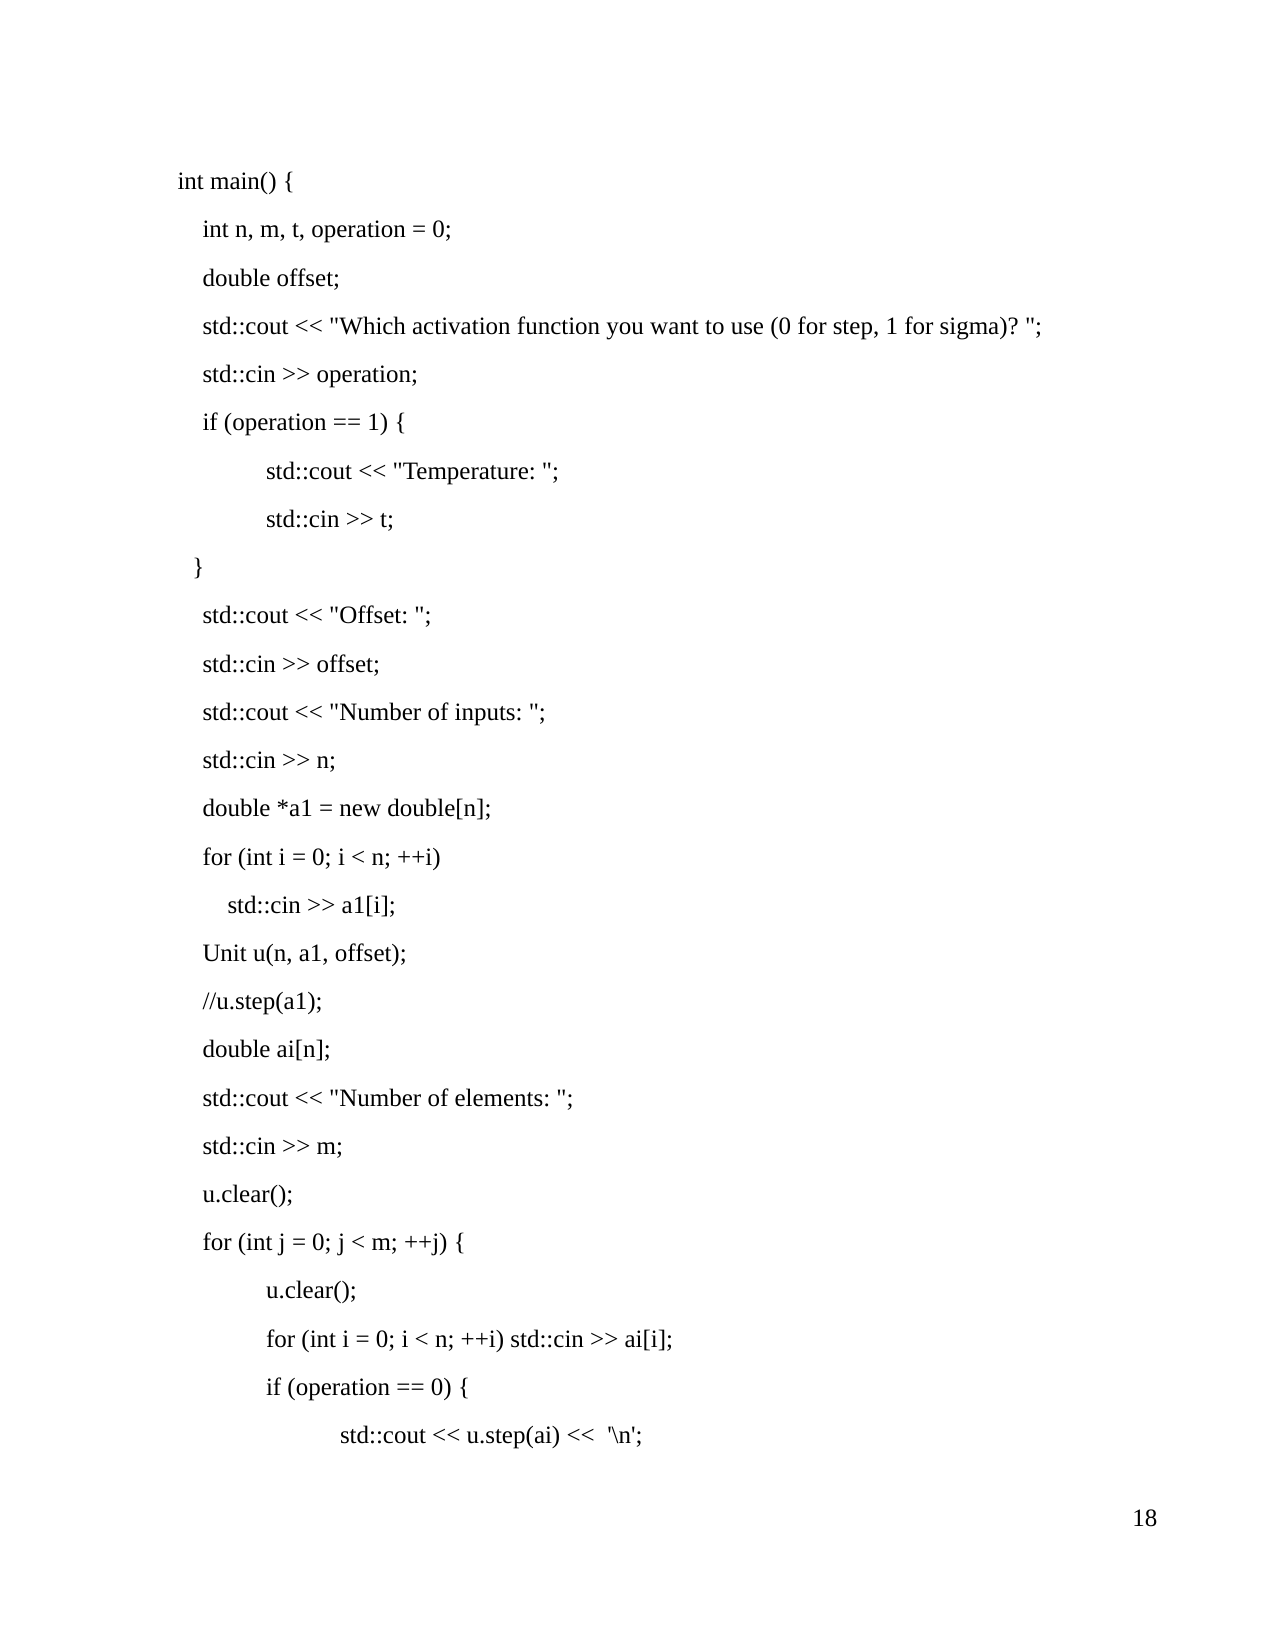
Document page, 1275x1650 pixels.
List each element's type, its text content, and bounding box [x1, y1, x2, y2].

text if (operation == 0) { [118, 1372, 1157, 1401]
text std::cout << "Number of inputs: "; [118, 697, 1157, 726]
text std::cin >> a1[i]; [118, 890, 1157, 918]
text std::cout << u.step(ai) << '\n'; [118, 1420, 1157, 1449]
text Unit u(n, a1, offset); [118, 938, 1157, 967]
text double *a1 = new double[n]; [118, 793, 1157, 822]
text u.clear(); [118, 1276, 1157, 1304]
text std::cin >> m; [118, 1131, 1157, 1160]
text std::cin >> offset; [118, 649, 1157, 677]
text for (int j = 0; j < m; ++j) { [118, 1227, 1157, 1256]
text for (int i = 0; i < n; ++i) std::cin >> ai[i]; [118, 1324, 1157, 1353]
text } [118, 552, 1157, 581]
text u.clear(); [118, 1179, 1157, 1208]
text double offset; [118, 263, 1157, 292]
text std::cout << "Temperature: "; [118, 456, 1157, 484]
text int n, m, t, operation = 0; [118, 214, 1157, 243]
text double ai[n]; [118, 1034, 1157, 1063]
text //u.step(a1); [118, 986, 1157, 1015]
text int main() { [118, 166, 1157, 195]
text std::cin >> operation; [118, 359, 1157, 388]
text std::cin >> t; [118, 504, 1157, 533]
text std::cout << "Offset: "; [118, 600, 1157, 629]
text std::cout << "Which activation function you want to use (0 for step, 1 for sigma)? "; [118, 311, 1157, 340]
text std::cin >> n; [118, 745, 1157, 774]
text if (operation == 1) { [118, 407, 1157, 436]
text for (int i = 0; i < n; ++i) [118, 842, 1157, 870]
text std::cout << "Number of elements: "; [118, 1083, 1157, 1111]
